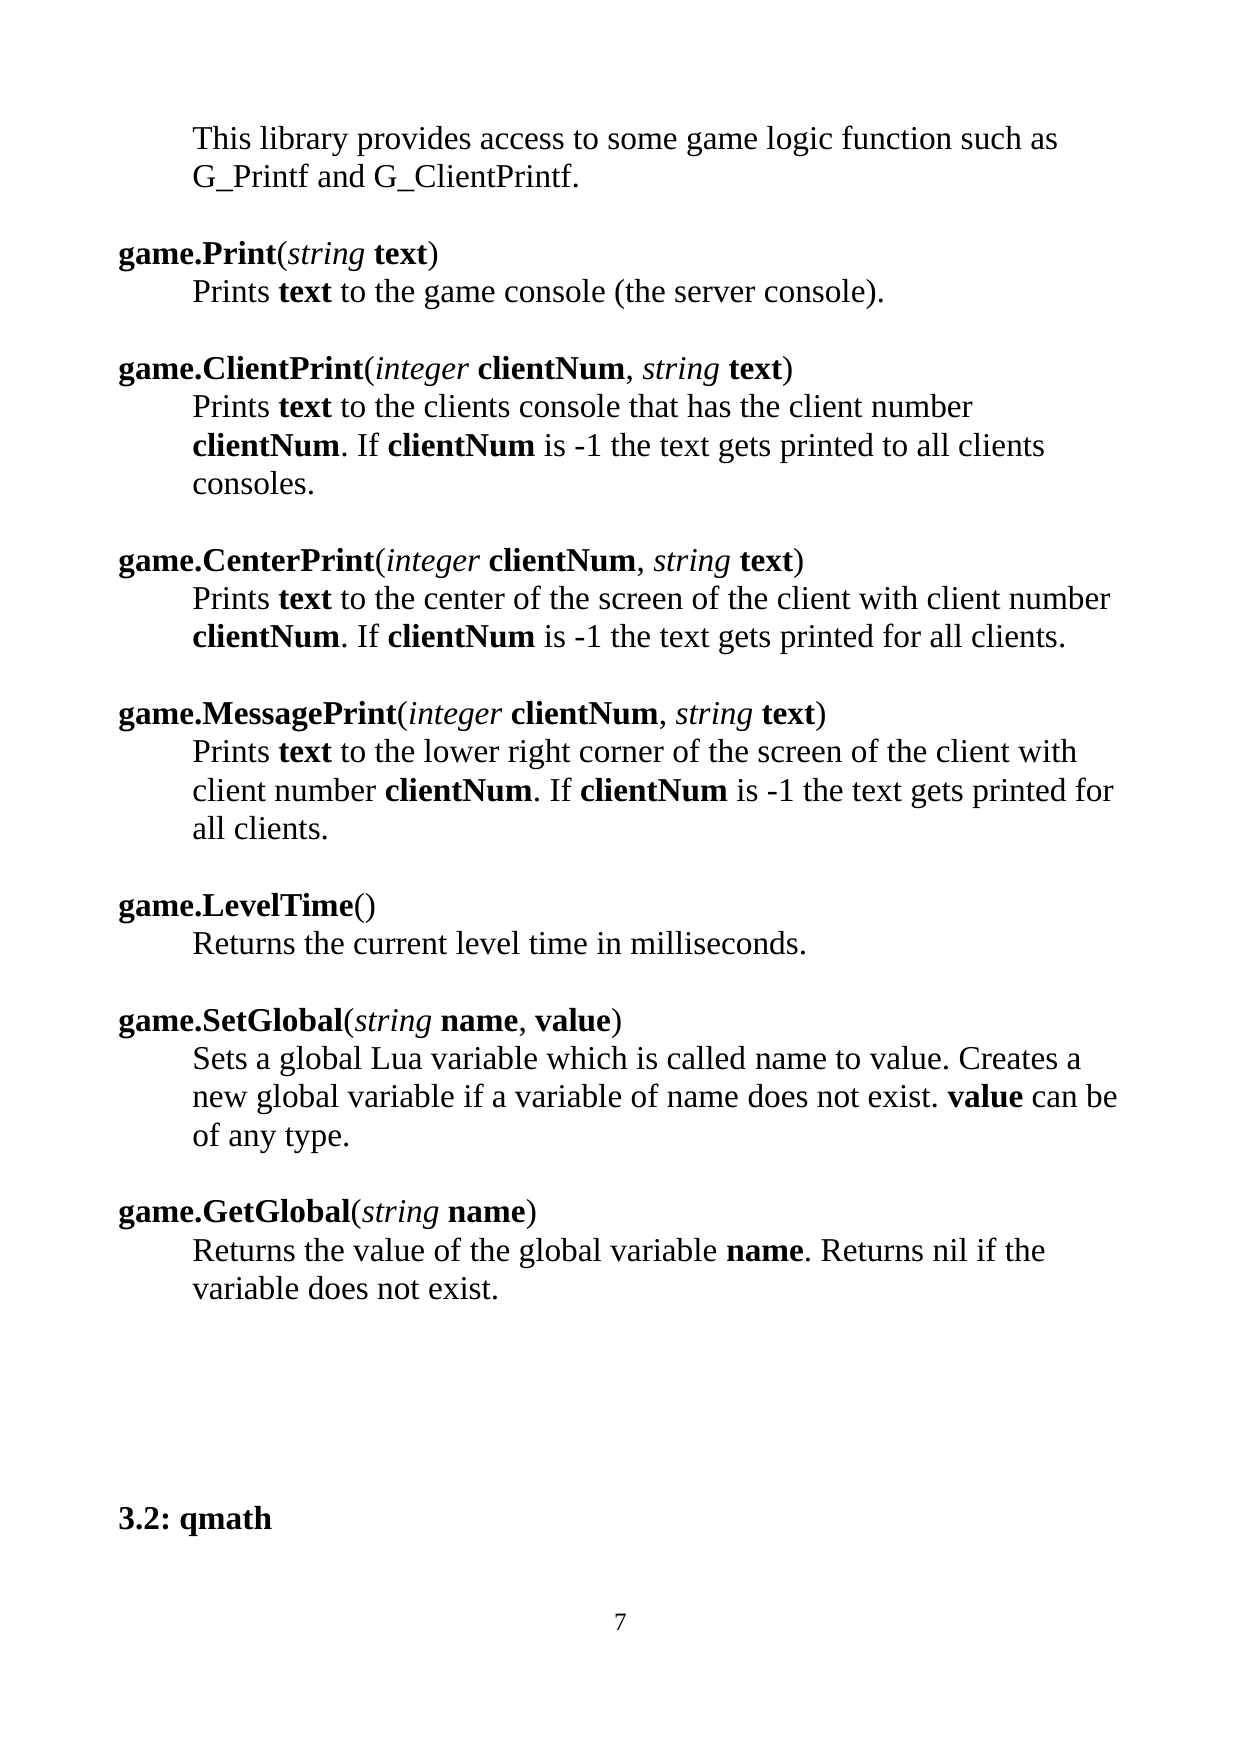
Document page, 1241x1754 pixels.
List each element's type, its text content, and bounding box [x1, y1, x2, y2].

text game.GetGlobal(string name) [118, 1191, 1122, 1230]
text game.ClientPrint(integer clientNum, string text) [118, 348, 1122, 386]
text This library provides access to some game logic function such as [118, 118, 1122, 156]
text Returns the current level time in milliseconds. [118, 923, 1122, 961]
text Prints text to the center of the screen of the client with client number clientNum. If clientNum is -1 the text gets printed for all clients. [118, 578, 1122, 655]
text Prints text to the clients console that has the client number clientNum. If clientNum is -1 the text gets printed to all clients consoles. [118, 386, 1122, 501]
text game.SetGlobal(string name, value) [118, 1000, 1122, 1038]
text Prints text to the game console (the server console). [118, 271, 1122, 310]
text game.MessagePrint(integer clientNum, string text) [118, 693, 1122, 731]
text 3.2: qmath [118, 1498, 1122, 1536]
text game.CenterPrint(integer clientNum, string text) [118, 540, 1122, 578]
text Returns the value of the global variable name. Returns nil if the variable does not exist. [118, 1230, 1122, 1306]
text game.LevelTime() [118, 885, 1122, 923]
text Sets a global Lua variable which is called name to value. Creates a new global variable if a variable of name does not exist. value can be of any type. [118, 1038, 1122, 1153]
text game.Print(string text) [118, 233, 1122, 271]
text G_Printf and G_ClientPrintf. [118, 156, 1122, 195]
text Prints text to the lower right corner of the screen of the client with client number clientNum. If clientNum is -1 the text gets printed for all clients. [118, 731, 1122, 846]
